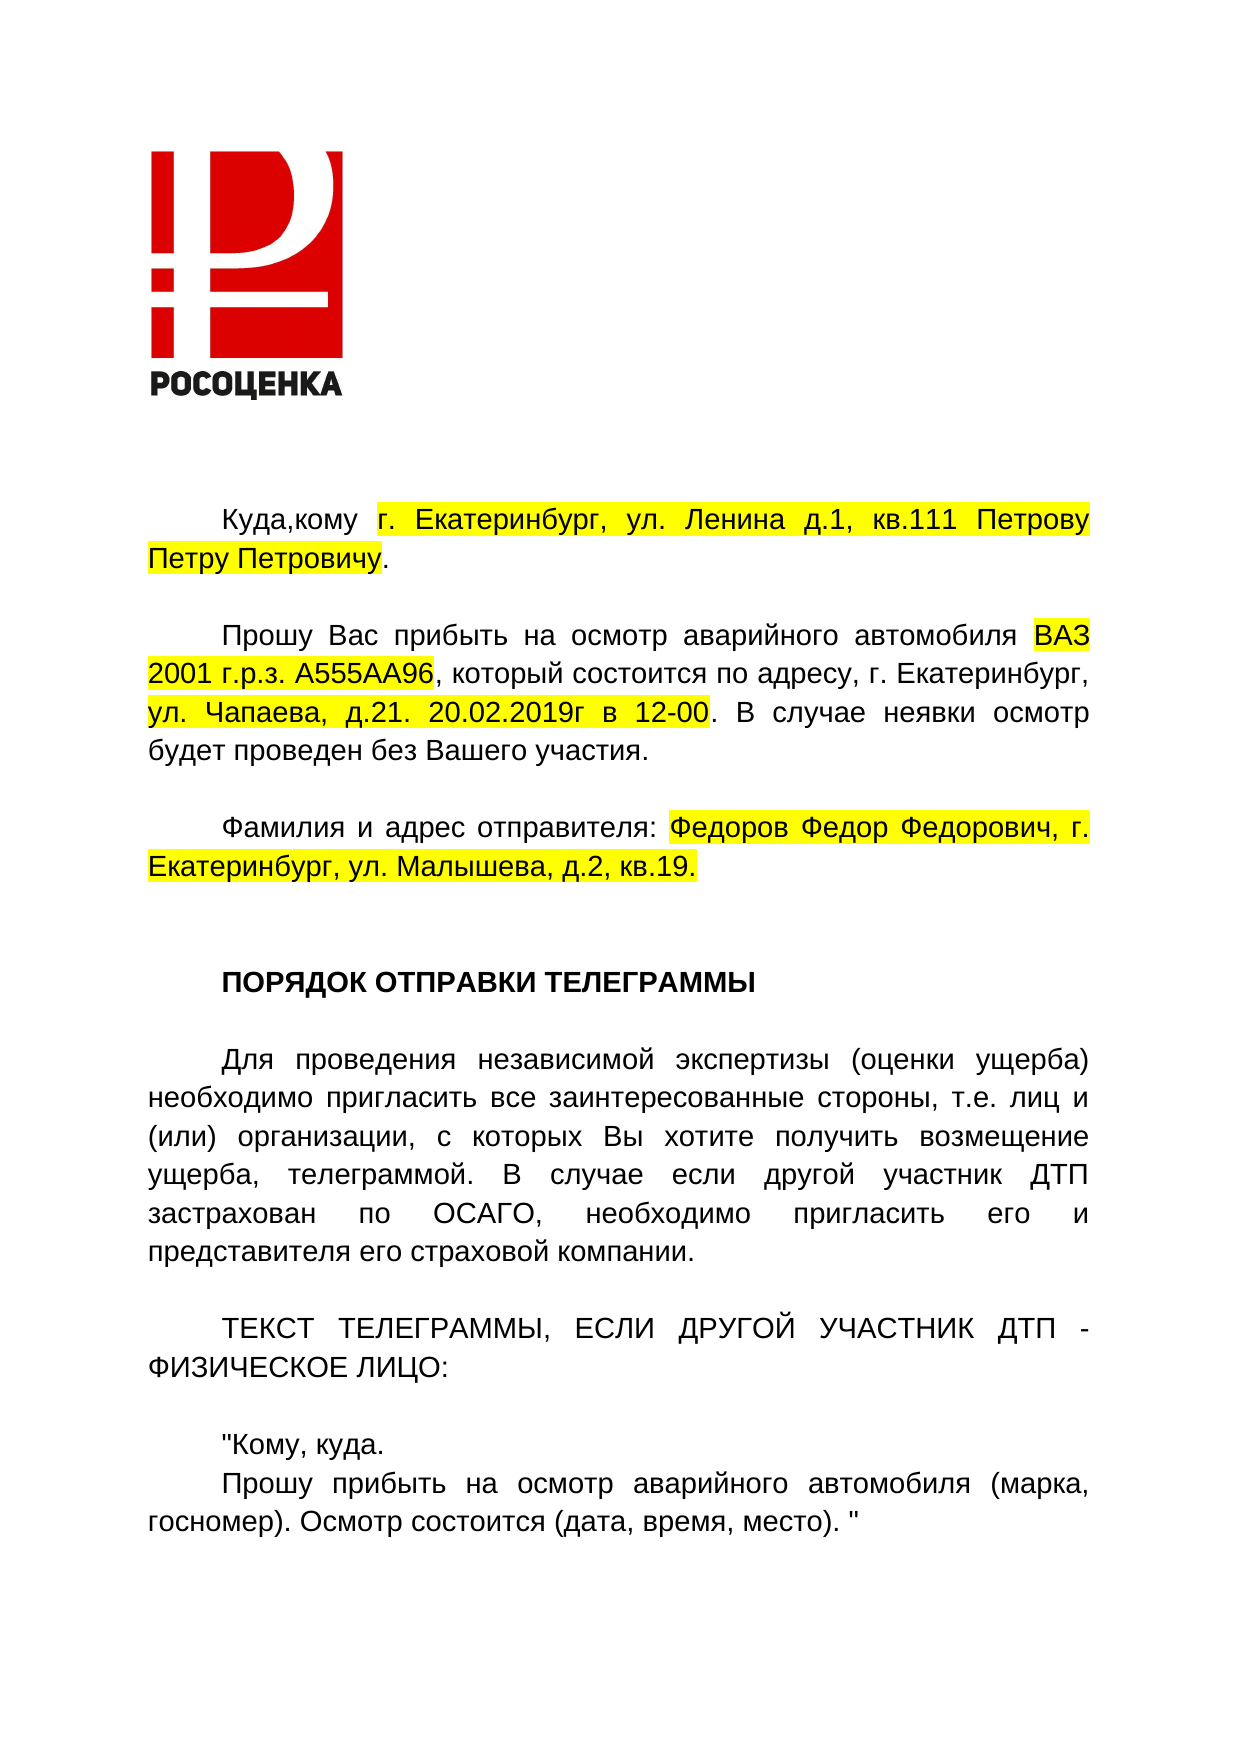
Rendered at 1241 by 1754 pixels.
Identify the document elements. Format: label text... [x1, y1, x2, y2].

picture [147, 150, 345, 400]
text Прошу прибыть на осмотр аварийного автомобиля (марка, госномер). Осмотр состоится (дата, время, место). " [148, 1466, 1090, 1538]
text ПОРЯДОК ОТПРАВКИ ТЕЛЕГРАММЫ [148, 964, 1090, 998]
text Куда,кому г. Екатеринбург, ул. Ленина д.1, кв.111 Петрову Петру Петровичу. [148, 502, 1090, 574]
text ТЕКСТ ТЕЛЕГРАММЫ, ЕСЛИ ДРУГОЙ УЧАСТНИК ДТП - ФИЗИЧЕСКОЕ ЛИЦО: [148, 1311, 1090, 1383]
text Фамилия и адрес отправителя: Федоров Федор Федорович, г. Екатеринбург, ул. Малышева, д.2, кв.19. [148, 810, 1090, 882]
text Прошу Вас прибыть на осмотр аварийного автомобиля ВАЗ 2001 г.р.з. А555АА96, который состоится по адресу, г. Екатеринбург, ул. Чапаева, д.21. 20.02.2019г в 12-00. В случае неявки осмотр будет проведен без Вашего участия. [148, 618, 1090, 767]
text Для проведения независимой экспертизы (оценки ущерба) необходимо пригласить все заинтересованные стороны, т.е. лиц и (или) организации, с которых Вы хотите получить возмещение ущерба, телеграммой. В случае если другой участник ДТП застрахован по ОСАГО, необходимо пригласить его и представителя его страховой компании. [148, 1042, 1090, 1268]
text "Кому, куда. [148, 1427, 1090, 1461]
